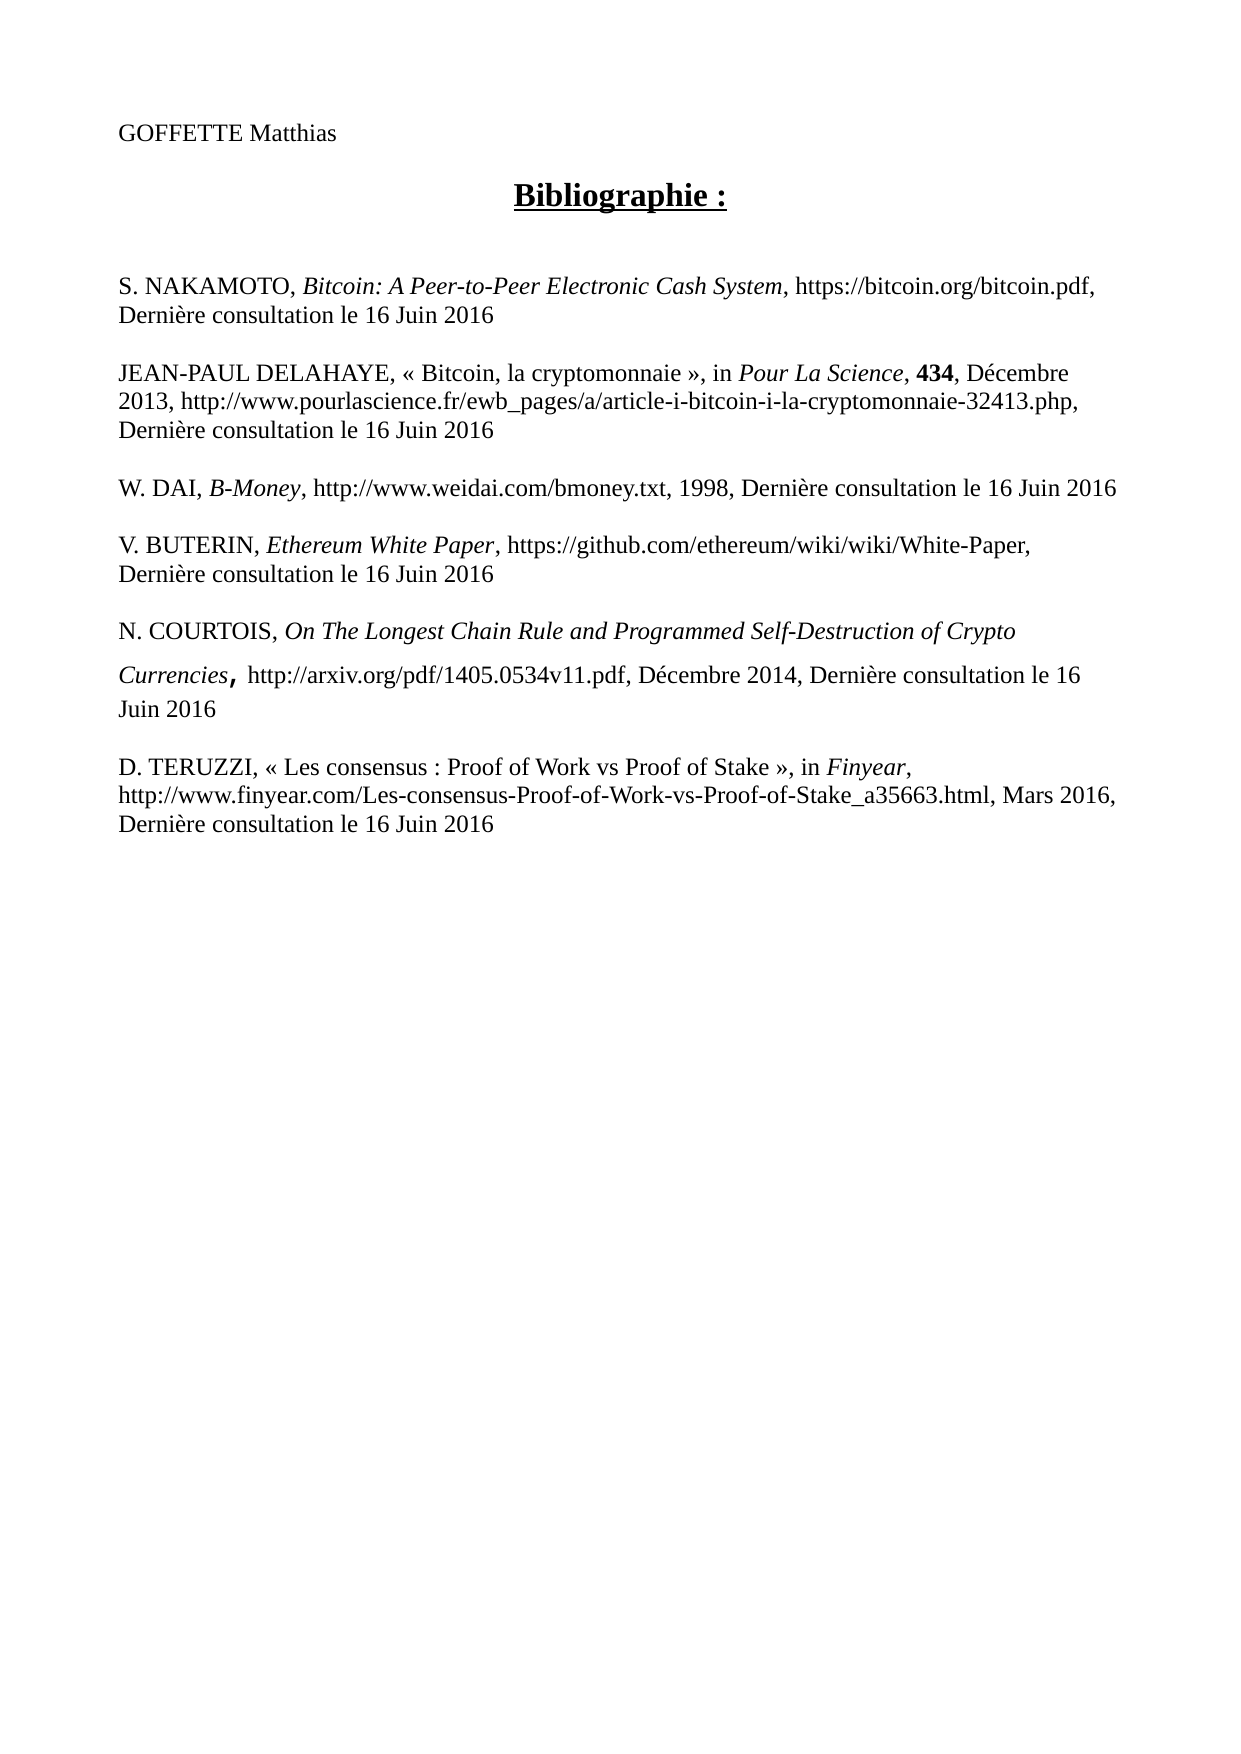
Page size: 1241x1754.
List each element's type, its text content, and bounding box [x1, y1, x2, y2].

text GOFFETTE Matthias [118, 118, 1122, 147]
text JEAN-PAUL DELAHAYE, « Bitcoin, la cryptomonnaie », in Pour La Science, 434, Décembre 2013, http://www.pourlascience.fr/ewb_pages/a/article-i-bitcoin-i-la-cryptomonnaie-32413.php, Dernière consultation le 16 Juin 2016 [118, 358, 1122, 444]
text S. NAKAMOTO, Bitcoin: A Peer-to-Peer Electronic Cash System, https://bitcoin.org/bitcoin.pdf, Dernière consultation le 16 Juin 2016 [118, 271, 1122, 329]
text D. TERUZZI, « Les consensus : Proof of Work vs Proof of Stake », in Finyear, http://www.finyear.com/Les-consensus-Proof-of-Work-vs-Proof-of-Stake_a35663.html, Mars 2016, Dernière consultation le 16 Juin 2016 [118, 752, 1122, 838]
text Bibliographie : [118, 176, 1122, 214]
text V. BUTERIN, Ethereum White Paper, https://github.com/ethereum/wiki/wiki/White-Paper, Dernière consultation le 16 Juin 2016 [118, 530, 1122, 588]
text N. COURTOIS, On The Longest Chain Rule and Programmed Self-Destruction of Crypto Currencies, http://arxiv.org/pdf/1405.0534v11.pdf, Décembre 2014, Dernière consultation le 16 Juin 2016 [118, 616, 1122, 723]
text W. DAI, B-Money, http://www.weidai.com/bmoney.txt, 1998, Dernière consultation le 16 Juin 2016 [118, 473, 1122, 501]
